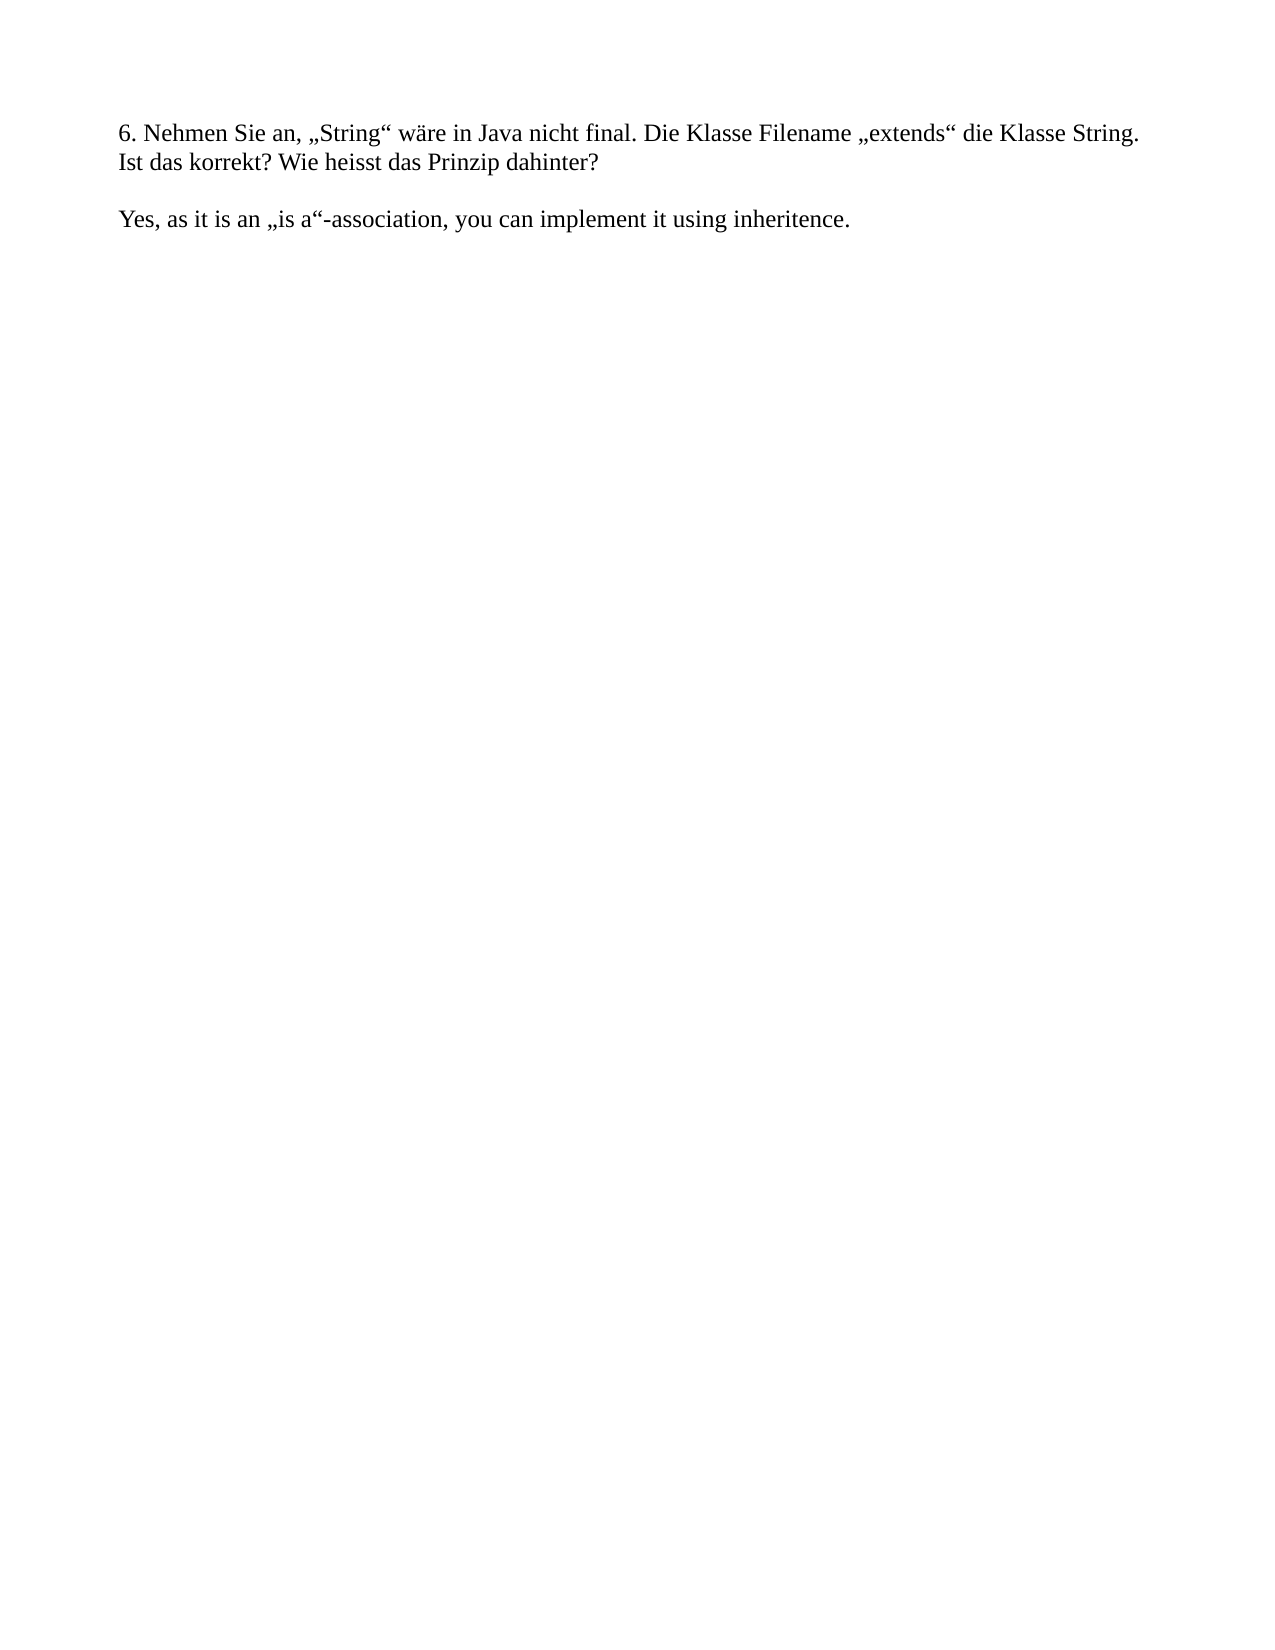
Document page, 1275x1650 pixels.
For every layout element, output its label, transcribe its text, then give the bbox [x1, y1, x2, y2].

text 6. Nehmen Sie an, „String“ wäre in Java nicht final. Die Klasse Filename „extends“ die Klasse String. Ist das korrekt? Wie heisst das Prinzip dahinter? [118, 118, 1157, 176]
text Yes, as it is an „is a“-association, you can implement it using inheritence. [118, 204, 1157, 233]
